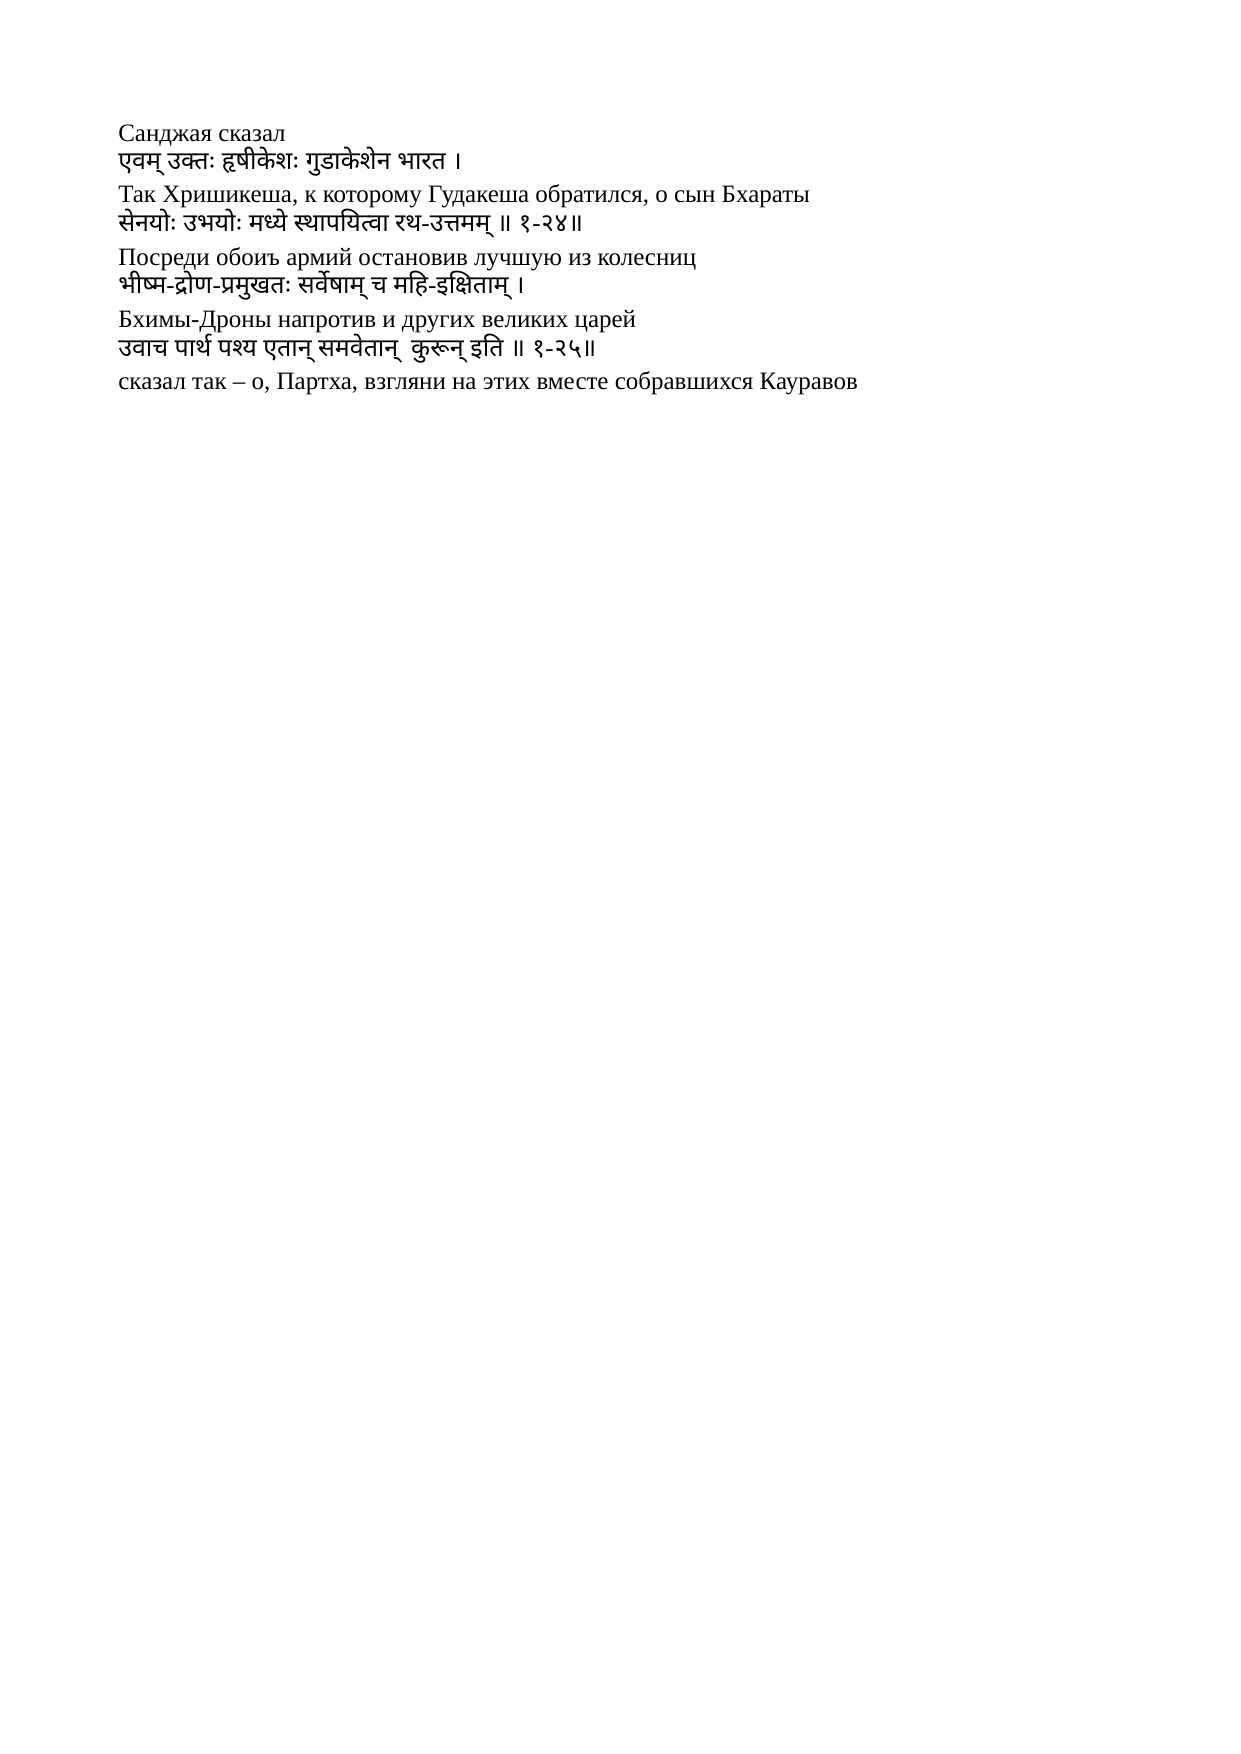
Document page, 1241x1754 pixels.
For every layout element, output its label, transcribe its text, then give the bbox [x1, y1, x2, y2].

text सेनयोः उभयोः मध्ये स्थापयित्वा रथ-उत्तमम् ॥ १-२४॥ [118, 208, 1122, 242]
text Санджая сказал [118, 118, 1122, 147]
text Так Хришикеша, к которому Гудакеша обратился, о сын Бхараты [118, 179, 1122, 208]
text उवाच पार्थ पश्य एतान् समवेतान् कुरून् इति ॥ १-२५॥ [118, 333, 1122, 366]
text भीष्म-द्रोण-प्रमुखतः सर्वेषाम् च महि-इक्षिताम् । [118, 271, 1122, 304]
text Бхимы-Дроны напротив и других великих царей [118, 304, 1122, 333]
text Посреди обоиъ армий остановив лучшую из колесниц [118, 242, 1122, 271]
text сказал так – о, Партха, взгляни на этих вместе собравшихся Кауравов [118, 366, 1122, 395]
text एवम् उक्तः हृषीकेशः गुडाकेशेन भारत । [118, 147, 1122, 179]
